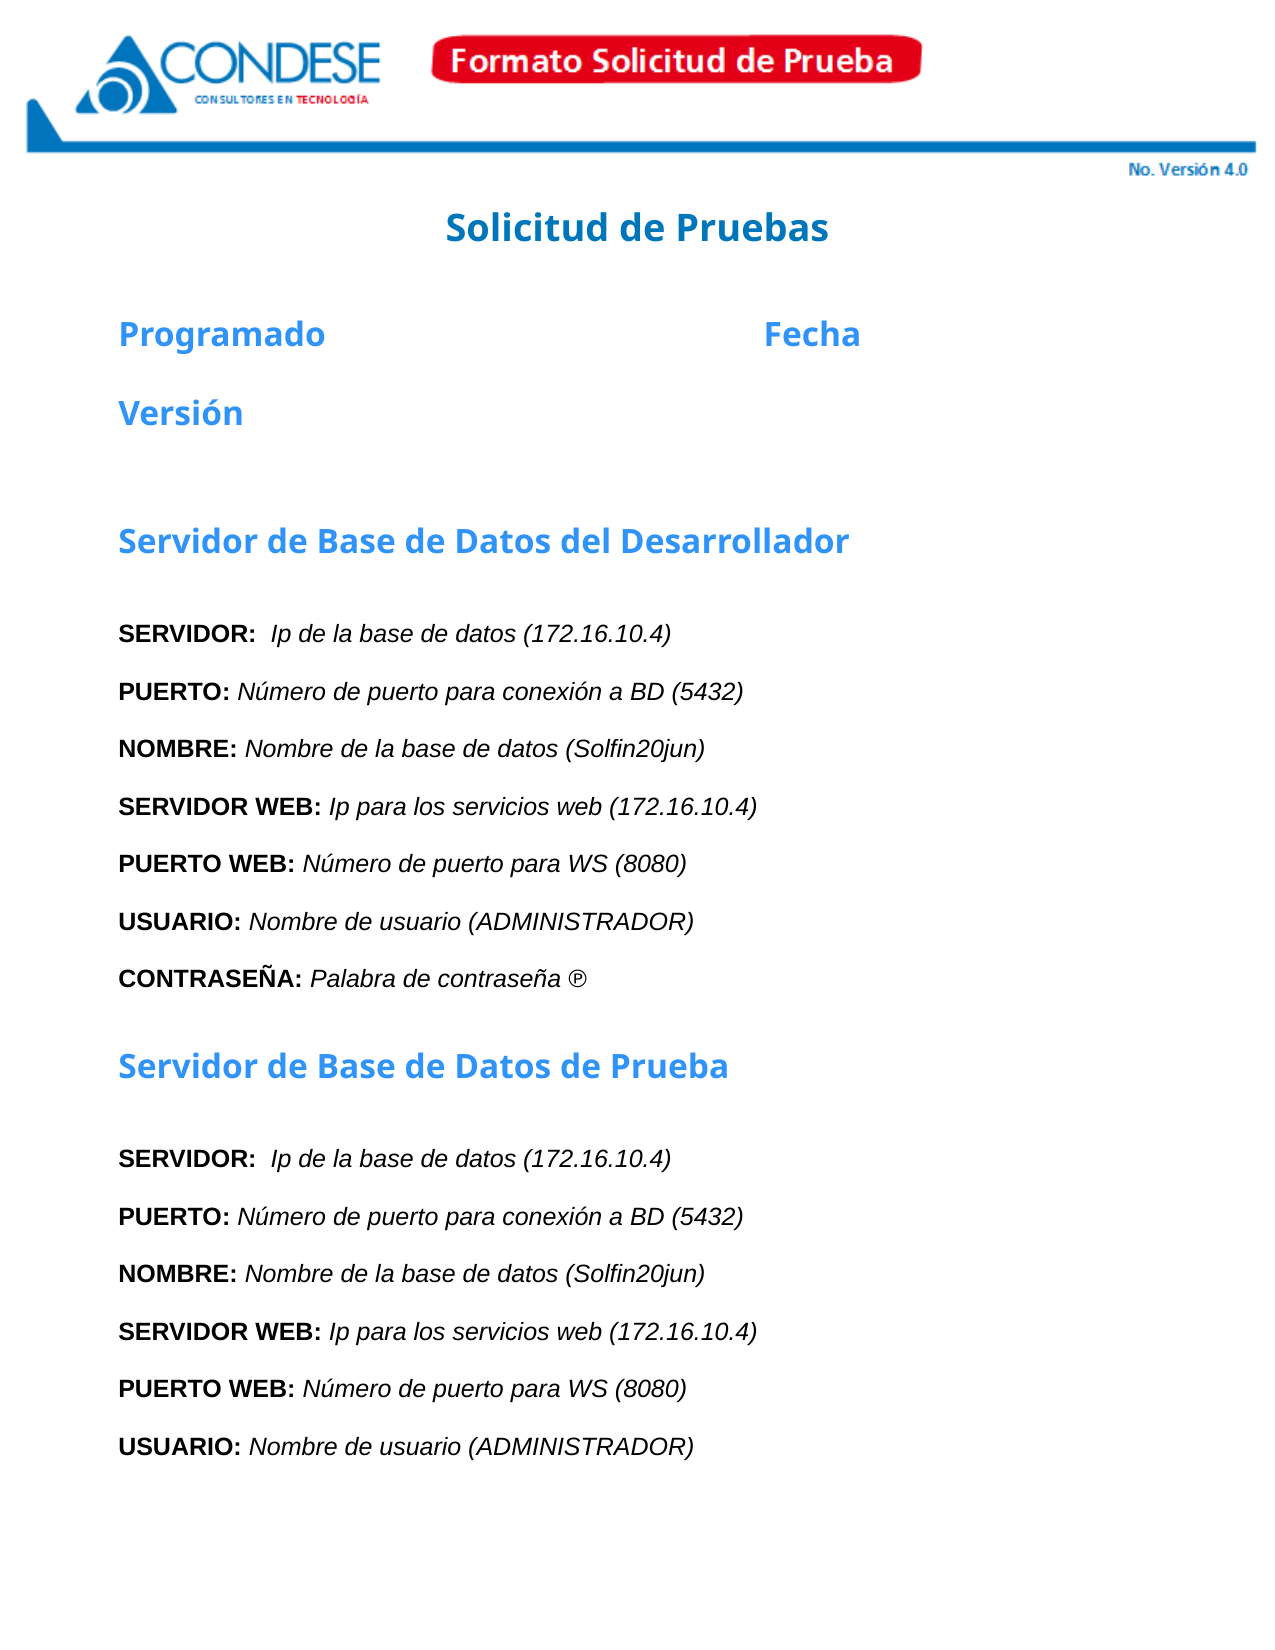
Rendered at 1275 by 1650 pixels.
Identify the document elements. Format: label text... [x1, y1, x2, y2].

subtitle Servidor de Base de Datos de Prueba [118, 1042, 1157, 1088]
subtitle Solicitud de Pruebas [118, 201, 1157, 253]
text PUERTO WEB: Número de puerto para WS (8080) [118, 849, 1157, 878]
text PUERTO WEB: Número de puerto para WS (8080) [118, 1374, 1157, 1403]
text CONTRASEÑA: Palabra de contraseña ℗ [118, 964, 1157, 993]
text PUERTO: Número de puerto para conexión a BD (5432) [118, 1201, 1157, 1230]
text SERVIDOR: Ip de la base de datos (172.16.10.4) [118, 1144, 1157, 1173]
text USUARIO: Nombre de usuario (ADMINISTRADOR) [118, 907, 1157, 935]
text NOMBRE: Nombre de la base de datos (Solfin20jun) [118, 734, 1157, 763]
text NOMBRE: Nombre de la base de datos (Solfin20jun) [118, 1259, 1157, 1288]
text SERVIDOR WEB: Ip para los servicios web (172.16.10.4) [118, 792, 1157, 820]
text SERVIDOR: Ip de la base de datos (172.16.10.4) [118, 619, 1157, 648]
subtitle Programado Fecha [118, 310, 1157, 356]
text USUARIO: Nombre de usuario (ADMINISTRADOR) [118, 1431, 1157, 1460]
subtitle Servidor de Base de Datos del Desarrollador [118, 517, 1157, 563]
text SERVIDOR WEB: Ip para los servicios web (172.16.10.4) [118, 1316, 1157, 1345]
text PUERTO: Número de puerto para conexión a BD (5432) [118, 677, 1157, 705]
subtitle Versión [118, 389, 1157, 435]
